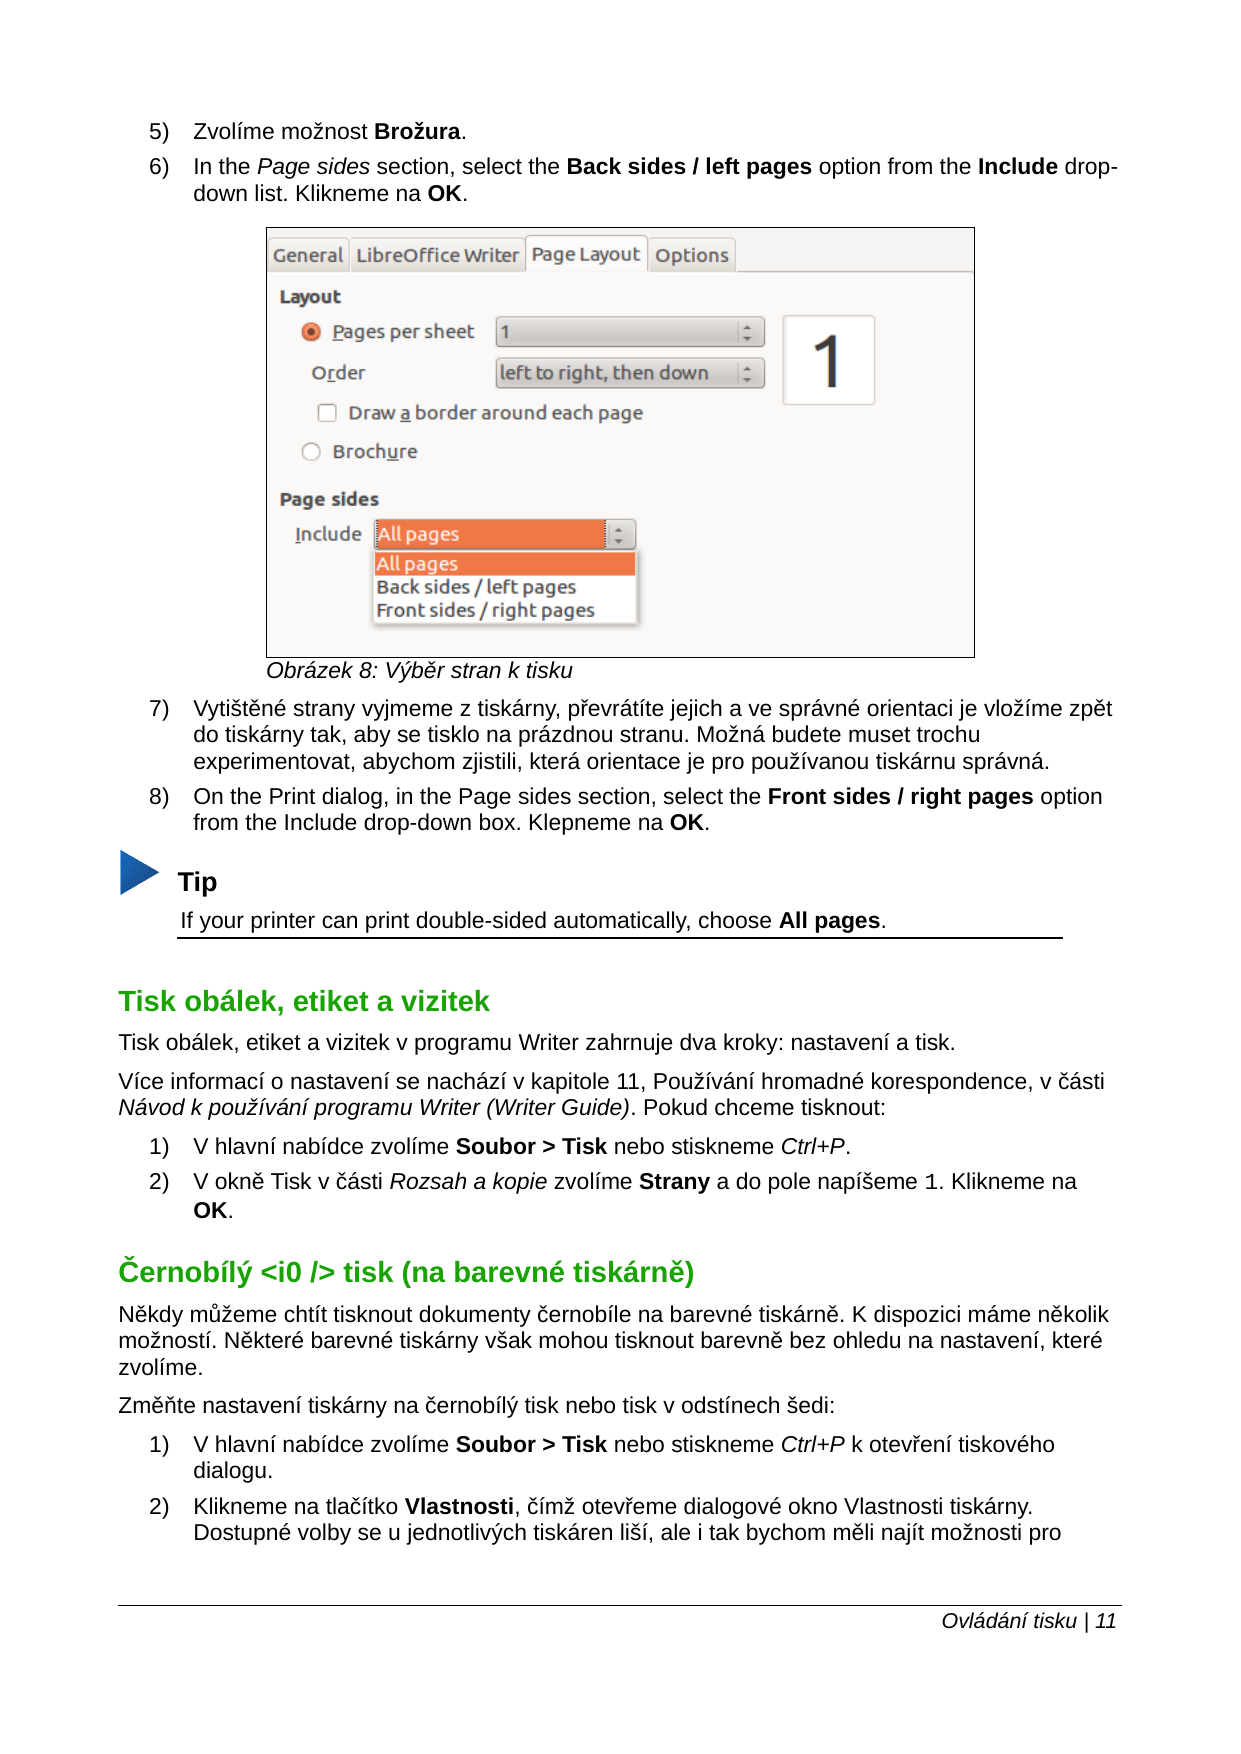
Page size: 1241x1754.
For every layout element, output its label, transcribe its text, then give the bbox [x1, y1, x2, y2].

list V hlavní nabídce zvolíme Soubor > Tisk nebo stiskneme Ctrl+P k otevření tiskového dialogu. [169, 1431, 1122, 1484]
text Tisk obálek, etiket a vizitek v programu Writer zahrnuje dva kroky: nastavení a tisk. [118, 1029, 1122, 1055]
list Vytištěné strany vyjmeme z tiskárny, převrátíte jejich a ve správné orientaci je vložíme zpět do tiskárny tak, aby se tisklo na prázdnou stranu. Možná budete muset trochu experimentovat, abychom zjistili, která orientace je pro používanou tiskárnu správná. [169, 695, 1122, 774]
list Klikneme na tlačítko Vlastnosti, čímž otevřeme dialogové okno Vlastnosti tiskárny. Dostupné volby se u jednotlivých tiskáren liší, ale i tak bychom měli najít možnosti pro [169, 1493, 1122, 1545]
text If your printer can print double-sided automatically, choose All pages. [177, 904, 1063, 937]
text Někdy můžeme chtít tisknout dokumenty černobíle na barevné tiskárně. K dispozici máme několik možností. Některé barevné tiskárny však mohou tisknout barevně bez ohledu na nastavení, které zvolíme. [118, 1301, 1122, 1380]
subtitle Černobílý <i0 /> tisk (na barevné tiskárně) [118, 1255, 1122, 1289]
text Obrázek 8 : Výběr stran k tisku [266, 658, 974, 683]
list Více informací o nastavení se nachází v kapitole 11, Používání hromadné korespondence, v části Návod k používání programu Writer (Writer Guide). Pokud chceme tisknout: [118, 1068, 1122, 1121]
list On the Print dialog, in the Page sides section, select the Front sides / right pages option from the Include drop-down box. Klepneme na OK. [169, 783, 1122, 836]
list In the Page sides section, select the Back sides / left pages option from the Include drop-down list. Klikneme na OK. [169, 153, 1122, 206]
picture [267, 228, 974, 657]
list Zvolíme možnost Brožura. [169, 118, 1122, 144]
subtitle Tip [118, 848, 1122, 897]
list V okně Tisk v části Rozsah a kopie zvolíme Strany a do pole napíšeme 1. Klikneme na OK. [169, 1168, 1122, 1223]
subtitle Tisk obálek, etiket a vizitek [118, 984, 1122, 1017]
list Změňte nastavení tiskárny na černobílý tisk nebo tisk v odstínech šedi: [118, 1392, 1122, 1419]
list V hlavní nabídce zvolíme Soubor > Tisk nebo stiskneme Ctrl+P. [169, 1133, 1122, 1159]
